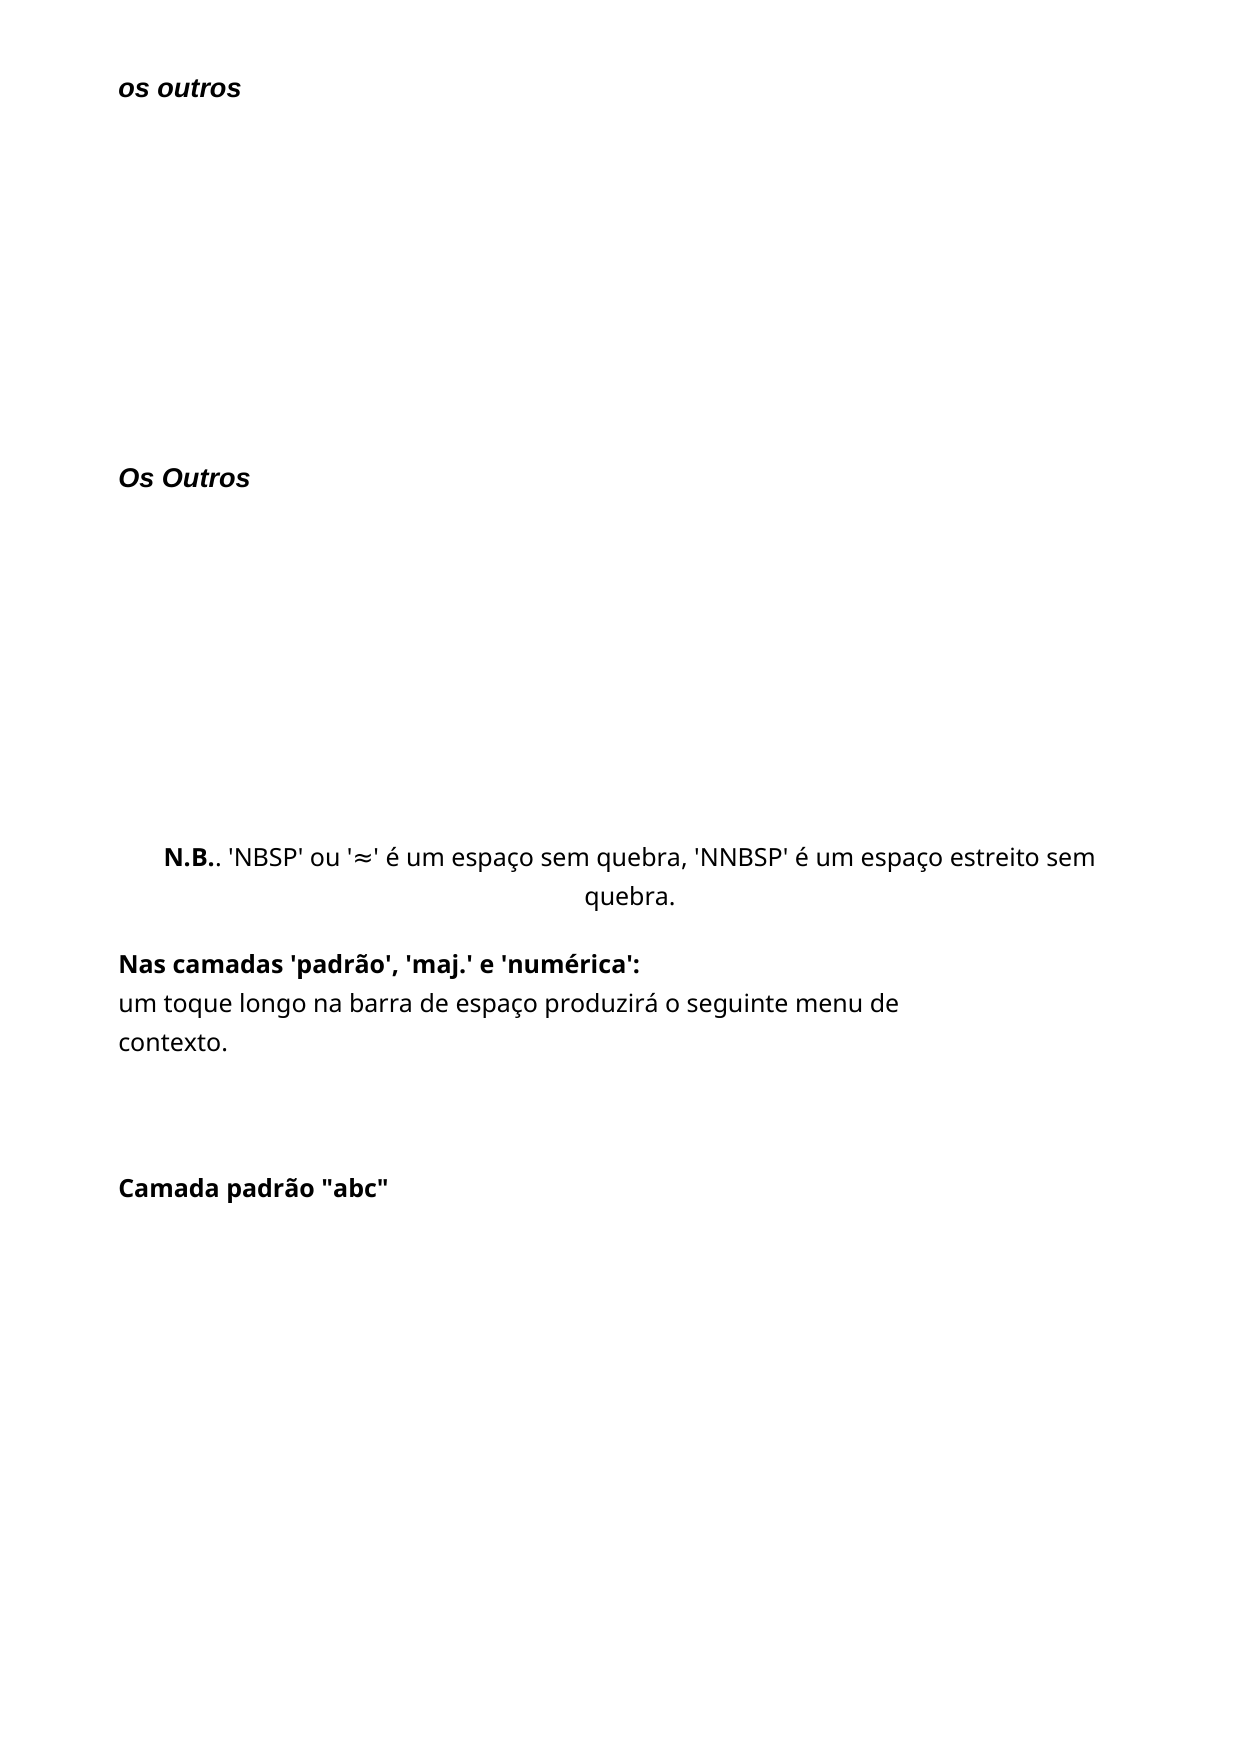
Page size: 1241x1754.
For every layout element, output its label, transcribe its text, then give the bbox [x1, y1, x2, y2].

table_cell Camada padrão "abc" [118, 1170, 1003, 1658]
table_cell Os Outros [118, 449, 1141, 839]
table_cell N.B.. 'NBSP' ou '≈' é um espaço sem quebra, 'NNBSP' é um espaço estreito sem quebra. [118, 839, 1141, 946]
table_header Nas camadas 'padrão', 'maj.' e 'numérica': um toque longo na barra de espaço produzirá o seguinte menu de contexto. [118, 946, 1003, 1170]
table_cell os outros [118, 59, 1141, 449]
